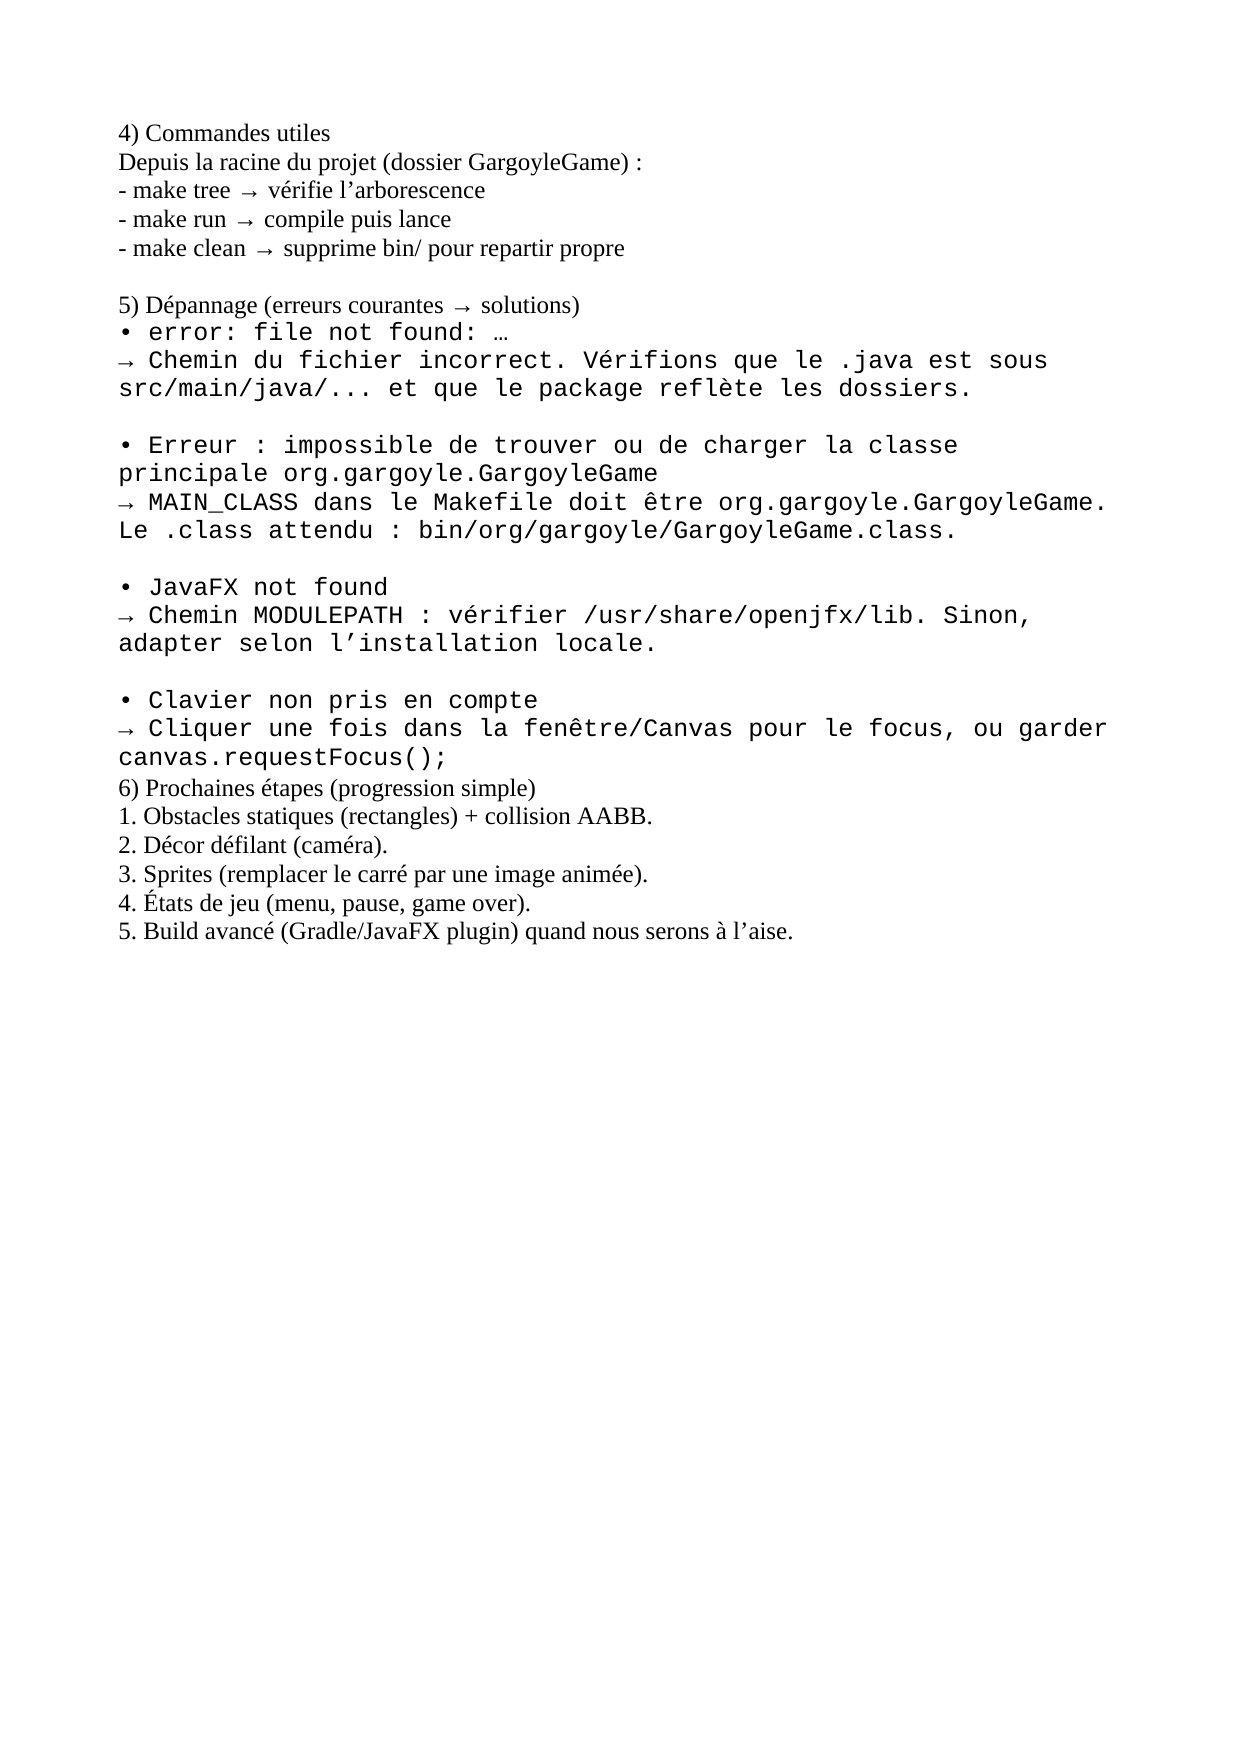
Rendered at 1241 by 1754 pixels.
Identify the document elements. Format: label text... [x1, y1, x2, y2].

text - make run → compile puis lance [118, 204, 1122, 233]
text • error: file not found: … [118, 319, 1122, 348]
text 5. Build avancé (Gradle/JavaFX plugin) quand nous serons à l’aise. [118, 916, 1122, 945]
text - make tree → vérifie l’arborescence [118, 176, 1122, 204]
text 3. Sprites (remplacer le carré par une image animée). [118, 859, 1122, 888]
subtitle 5) Dépannage (erreurs courantes → solutions) [118, 291, 1122, 319]
text • Erreur : impossible de trouver ou de charger la classe principale org.gargoyle.GargoyleGame [118, 433, 1122, 489]
text Depuis la racine du projet (dossier GargoyleGame) : [118, 147, 1122, 176]
text → Chemin MODULEPATH : vérifier /usr/share/openjfx/lib. Sinon, adapter selon l’installation locale. [118, 603, 1122, 659]
text → Cliquer une fois dans la fenêtre/Canvas pour le focus, ou garder canvas.requestFocus(); [118, 716, 1122, 773]
subtitle 6) Prochaines étapes (progression simple) [118, 773, 1122, 801]
text → MAIN_CLASS dans le Makefile doit être org.gargoyle.GargoyleGame. Le .class attendu : bin/org/gargoyle/GargoyleGame.class. [118, 489, 1122, 546]
text - make clean → supprime bin/ pour repartir propre [118, 233, 1122, 262]
subtitle 4) Commandes utiles [118, 118, 1122, 147]
text 2. Décor défilant (caméra). [118, 830, 1122, 859]
text 4. États de jeu (menu, pause, game over). [118, 888, 1122, 916]
text → Chemin du fichier incorrect. Vérifions que le .java est sous src/main/java/... et que le package reflète les dossiers. [118, 348, 1122, 404]
text • Clavier non pris en compte [118, 688, 1122, 716]
text 1. Obstacles statiques (rectangles) + collision AABB. [118, 801, 1122, 830]
text • JavaFX not found [118, 574, 1122, 603]
